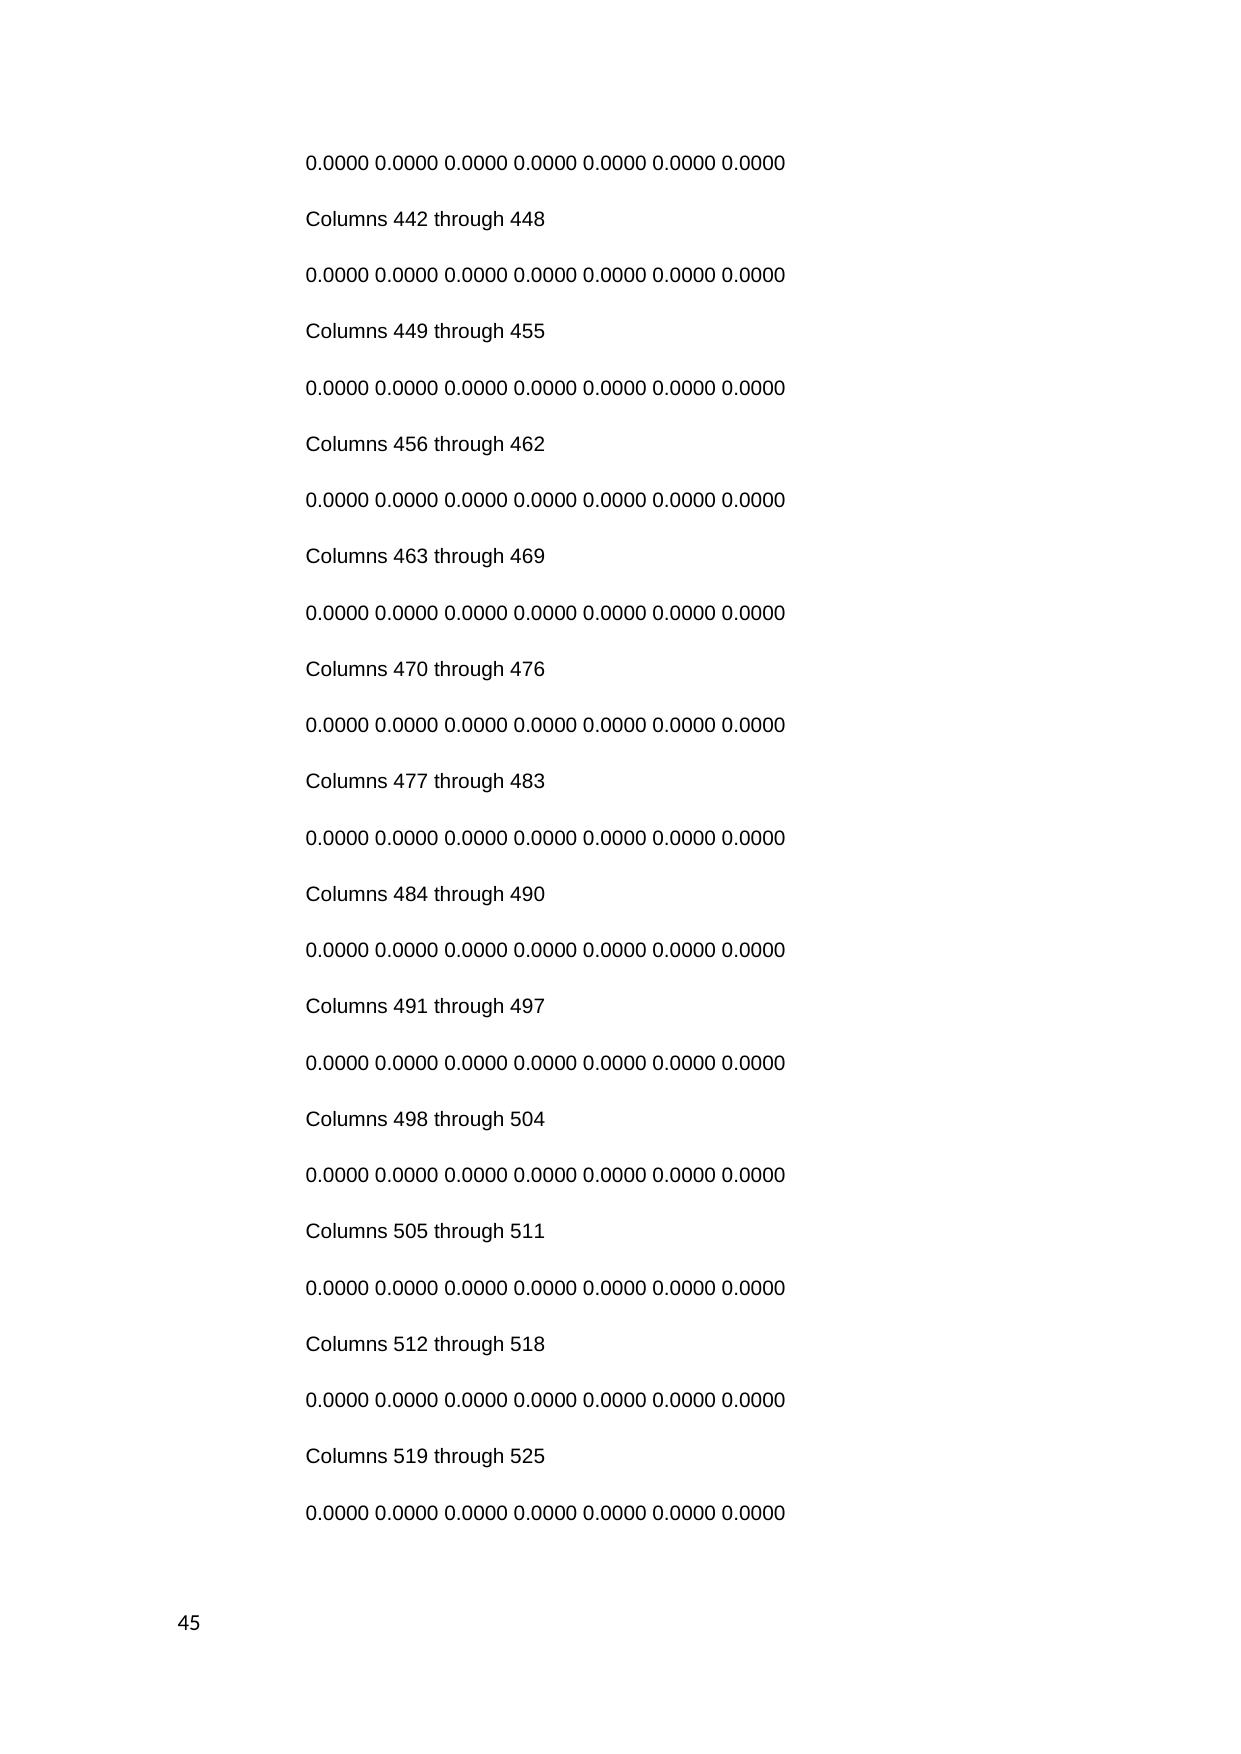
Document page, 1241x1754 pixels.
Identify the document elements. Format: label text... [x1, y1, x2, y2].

text 0.0000 0.0000 0.0000 0.0000 0.0000 0.0000 0.0000 Columns 442 through 448 0.0000 0.0000 0.0000 0.0000 0.0000 0.0000 0.0000 Columns 449 through 455 0.0000 0.0000 0.0000 0.0000 0.0000 0.0000 0.0000 Columns 456 through 462 0.0000 0.0000 0.0000 0.0000 0.0000 0.0000 0.0000 Columns 463 through 469 0.0000 0.0000 0.0000 0.0000 0.0000 0.0000 0.0000 Columns 470 through 476 0.0000 0.0000 0.0000 0.0000 0.0000 0.0000 0.0000 Columns 477 through 483 0.0000 0.0000 0.0000 0.0000 0.0000 0.0000 0.0000 Columns 484 through 490 0.0000 0.0000 0.0000 0.0000 0.0000 0.0000 0.0000 Columns 491 through 497 0.0000 0.0000 0.0000 0.0000 0.0000 0.0000 0.0000 Columns 498 through 504 0.0000 0.0000 0.0000 0.0000 0.0000 0.0000 0.0000 Columns 505 through 511 0.0000 0.0000 0.0000 0.0000 0.0000 0.0000 0.0000 Columns 512 through 518 0.0000 0.0000 0.0000 0.0000 0.0000 0.0000 0.0000 Columns 519 through 525 0.0000 0.0000 0.0000 0.0000 0.0000 0.0000 0.0000 [305, 118, 1069, 1552]
